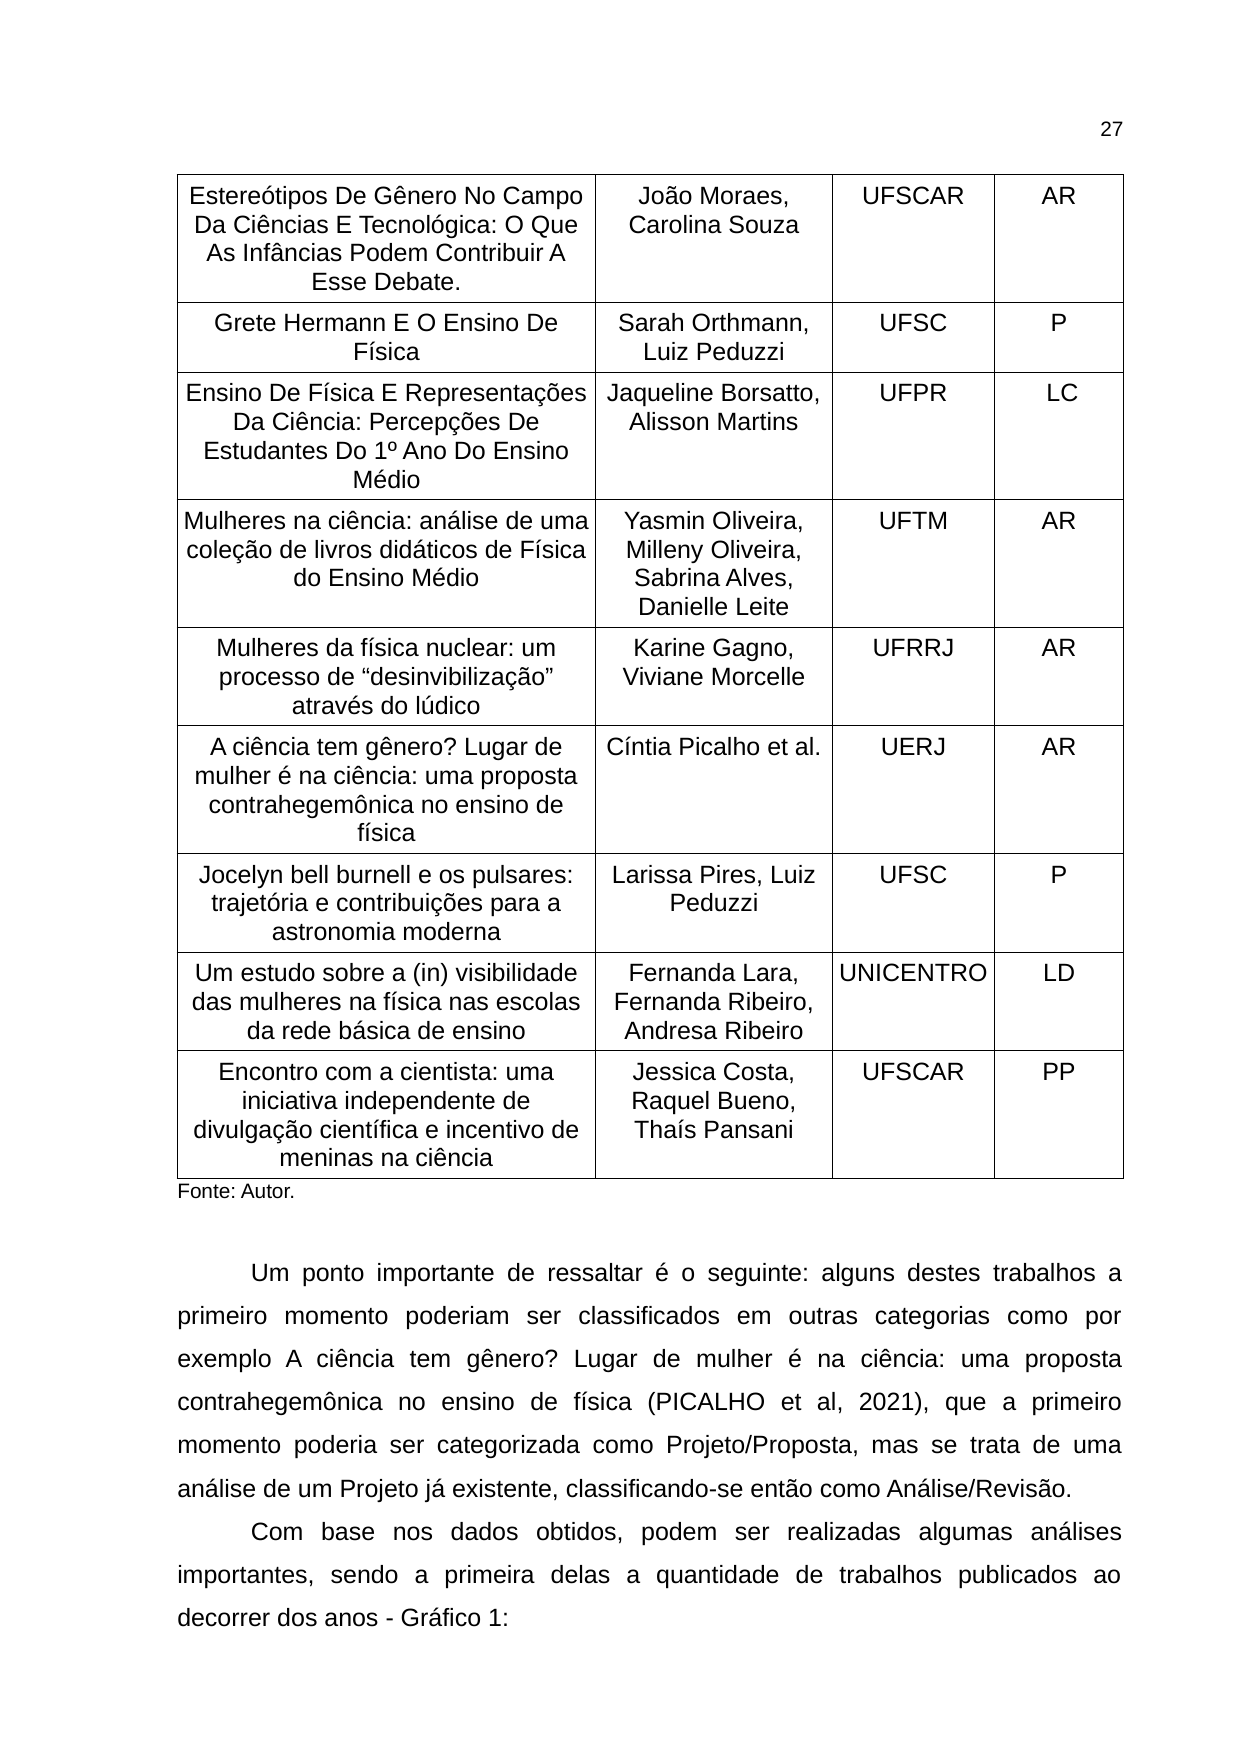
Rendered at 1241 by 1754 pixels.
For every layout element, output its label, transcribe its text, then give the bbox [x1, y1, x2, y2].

table_cell UNICENTRO [833, 953, 994, 1050]
table_cell A ciência tem gênero? Lugar de mulher é na ciência: uma proposta contrahegemônica no ensino de física [178, 726, 595, 853]
table_cell UFTM [833, 500, 994, 627]
table_cell João Moraes, Carolina Souza [596, 175, 832, 302]
table_cell Encontro com a cientista: uma iniciativa independente de divulgação científica e incentivo de meninas na ciência [178, 1051, 595, 1178]
table_cell AR [995, 726, 1123, 853]
table_cell AR [995, 175, 1123, 302]
table_cell UFSC [833, 854, 994, 952]
table_cell P [995, 303, 1123, 372]
table_cell Larissa Pires, Luiz Peduzzi [596, 854, 832, 952]
table_cell Ensino De Física E Representações Da Ciência: Percepções De Estudantes Do 1º Ano Do Ensino Médio [178, 373, 595, 499]
table_cell Jocelyn bell burnell e os pulsares: trajetória e contribuições para a astronomia moderna [178, 854, 595, 952]
table_cell Sarah Orthmann, Luiz Peduzzi [596, 303, 832, 372]
table_cell AR [995, 628, 1123, 725]
table_cell Um estudo sobre a (in) visibilidade das mulheres na física nas escolas da rede básica de ensino [178, 953, 595, 1050]
table_cell AR [995, 500, 1123, 627]
table_cell UFSC [833, 303, 994, 372]
table_cell UFSCAR [833, 1051, 994, 1178]
table_cell LC [995, 373, 1123, 499]
table_cell UFPR [833, 373, 994, 499]
table_cell Jaqueline Borsatto, Alisson Martins [596, 373, 832, 499]
table_cell Grete Hermann E O Ensino De Física [178, 303, 595, 372]
table_cell UFRRJ [833, 628, 994, 725]
table_cell Yasmin Oliveira, Milleny Oliveira, Sabrina Alves, Danielle Leite [596, 500, 832, 627]
text Um ponto importante de ressaltar é o seguinte: alguns destes trabalhos a primeiro momento poderiam ser classificados em outras categorias como por exemplo A ciência tem gênero? Lugar de mulher é na ciência: uma proposta contrahegemônica no ensino de física (PICALHO et al, 2021), que a primeiro momento poderia ser categorizada como Projeto/Proposta, mas se trata de uma análise de um Projeto já existente, classificando-se então como Análise/Revisão. [177, 1258, 1123, 1502]
table_cell Estereótipos De Gênero No Campo Da Ciências E Tecnológica: O Que As Infâncias Podem Contribuir A Esse Debate. [178, 175, 595, 302]
table_cell Cíntia Picalho et al. [596, 726, 832, 853]
text Com base nos dados obtidos, podem ser realizadas algumas análises importantes, sendo a primeira delas a quantidade de trabalhos publicados ao decorrer dos anos - Gráfico 1: [177, 1517, 1123, 1632]
table_cell Mulheres da física nuclear: um processo de “desinvibilização” através do lúdico [178, 628, 595, 725]
table_cell LD [995, 953, 1123, 1050]
table_cell Karine Gagno, Viviane Morcelle [596, 628, 832, 725]
table_cell UFSCAR [833, 175, 994, 302]
table_cell Fernanda Lara, Fernanda Ribeiro, Andresa Ribeiro [596, 953, 832, 1050]
table_cell Mulheres na ciência: análise de uma coleção de livros didáticos de Física do Ensino Médio [178, 500, 595, 627]
table_cell Jessica Costa, Raquel Bueno, Thaís Pansani [596, 1051, 832, 1178]
table_cell P [995, 854, 1123, 952]
table_cell UERJ [833, 726, 994, 853]
text Fonte: Autor. [177, 1179, 1123, 1203]
table_cell PP [995, 1051, 1123, 1178]
